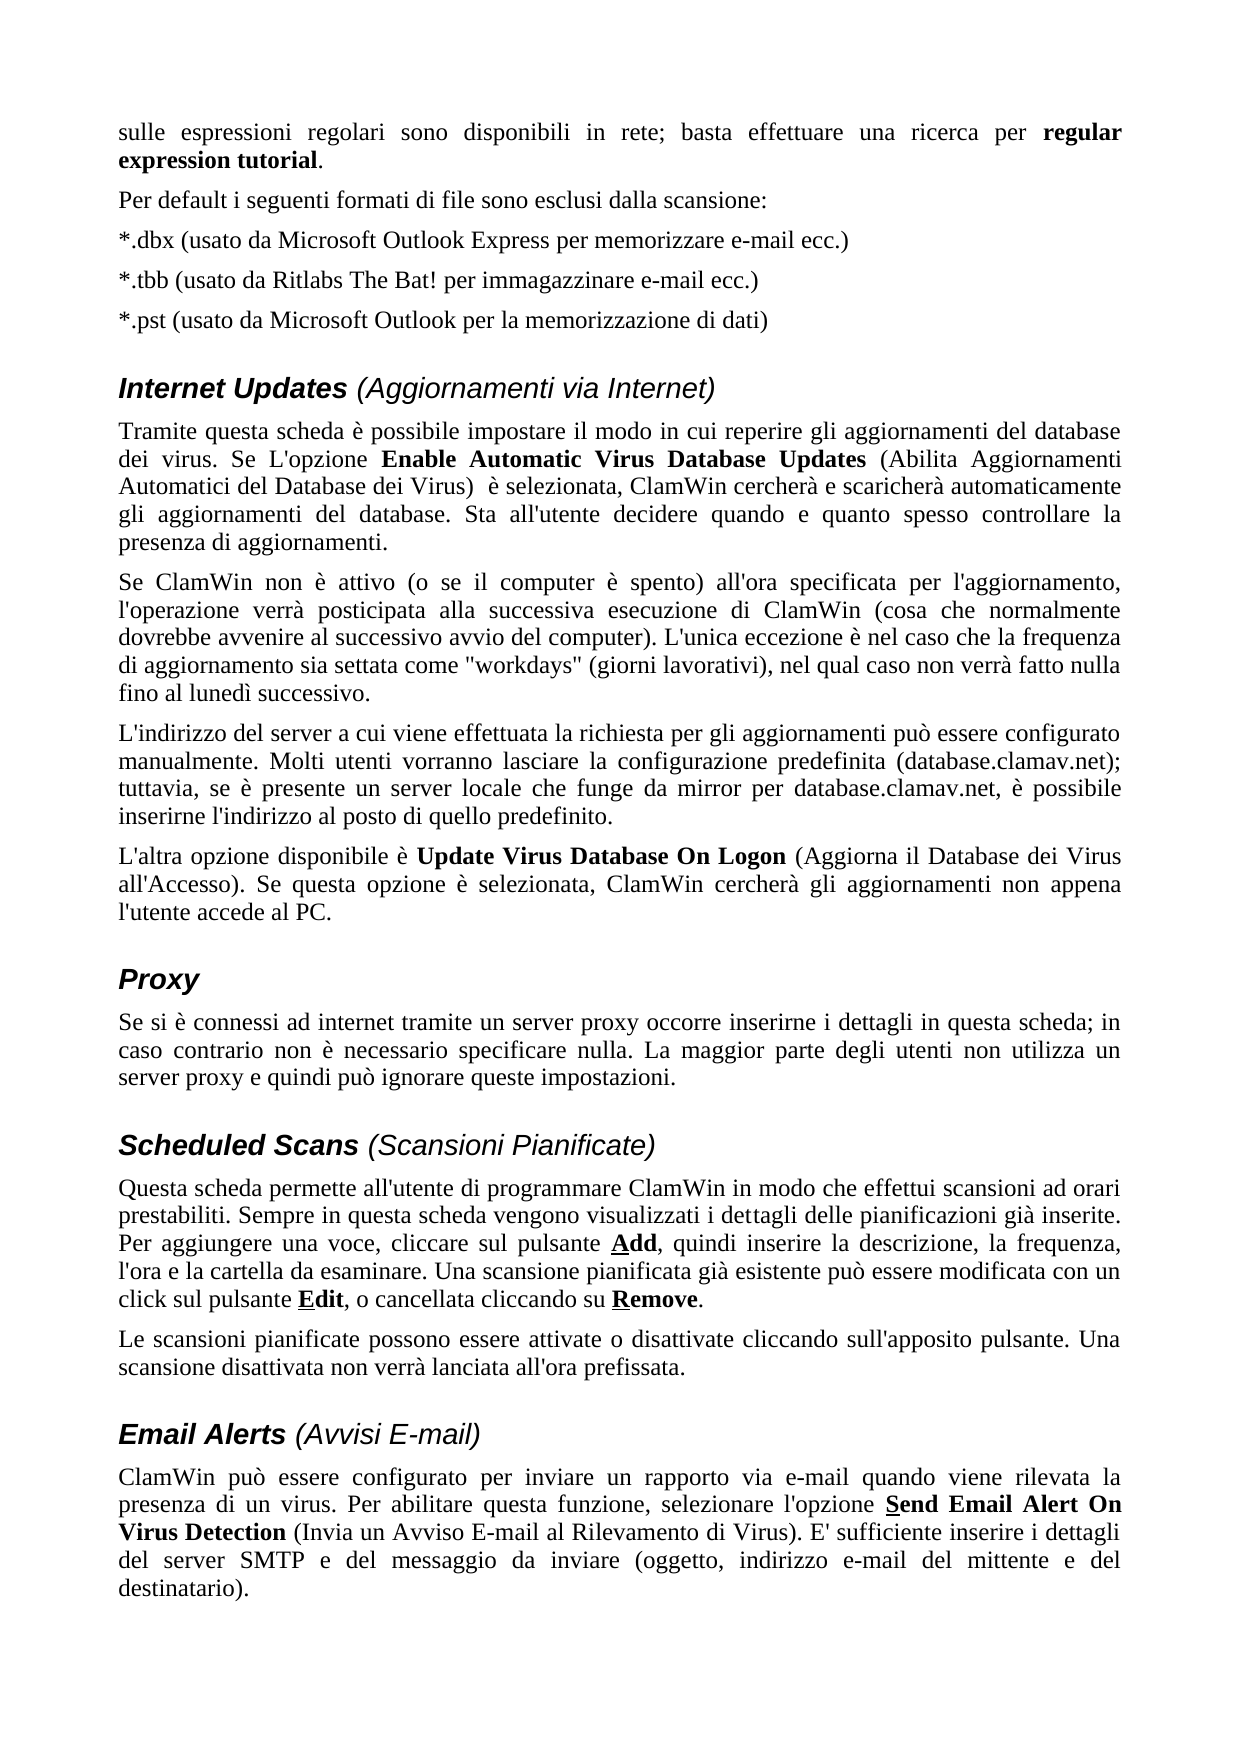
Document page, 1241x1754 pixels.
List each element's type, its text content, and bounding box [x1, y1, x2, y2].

text Se ClamWin non è attivo (o se il computer è spento) all'ora specificata per l'aggiornamento, l'operazione verrà posticipata alla successiva esecuzione di ClamWin (cosa che normalmente dovrebbe avvenire al successivo avvio del computer). L'unica eccezione è nel caso che la frequenza di aggiornamento sia settata come "workdays" (giorni lavorativi), nel qual caso non verrà fatto nulla fino al lunedì successivo. [118, 568, 1122, 707]
text L'altra opzione disponibile è Update Virus Database On Logon (Aggiorna il Database dei Virus all'Accesso). Se questa opzione è selezionata, ClamWin cercherà gli aggiornamenti non appena l'utente accede al PC. [118, 842, 1122, 926]
text L'indirizzo del server a cui viene effettuata la richiesta per gli aggiornamenti può essere configurato manualmente. Molti utenti vorranno lasciare la configurazione predefinita (database.clamav.net); tuttavia, se è presente un server locale che funge da mirror per database.clamav.net, è possibile inserirne l'indirizzo al posto di quello predefinito. [118, 719, 1122, 830]
text Per default i seguenti formati di file sono esclusi dalla scansione: [118, 186, 1122, 214]
text *.pst (usato da Microsoft Outlook per la memorizzazione di dati) [118, 307, 1122, 334]
text Tramite questa scheda è possibile impostare il modo in cui reperire gli aggiornamenti del database dei virus. Se L'opzione Enable Automatic Virus Database Updates (Abilita Aggiornamenti Automatici del Database dei Virus) è selezionata, ClamWin cercherà e scaricherà automaticamente gli aggiornamenti del database. Sta all'utente decidere quando e quanto spesso controllare la presenza di aggiornamenti. [118, 417, 1122, 556]
subtitle Email Alerts (Avvisi E-mail) [118, 1418, 1122, 1450]
subtitle Internet Updates (Aggiornamenti via Internet) [118, 372, 1122, 404]
text sulle espressioni regolari sono disponibili in rete; basta effettuare una ricerca per regular expression tutorial. [118, 118, 1122, 173]
text Se si è connessi ad internet tramite un server proxy occorre inserirne i dettagli in questa scheda; in caso contrario non è necessario specificare nulla. La maggior parte degli utenti non utilizza un server proxy e quindi può ignorare queste impostazioni. [118, 1008, 1122, 1091]
text *.dbx (usato da Microsoft Outlook Express per memorizzare e-mail ecc.) [118, 226, 1122, 254]
text ClamWin può essere configurato per inviare un rapporto via e-mail quando viene rilevata la presenza di un virus. Per abilitare questa funzione, selezionare l'opzione Send Email Alert On Virus Detection (Invia un Avviso E-mail al Rilevamento di Virus). E' sufficiente inserire i dettagli del server SMTP e del messaggio da inviare (oggetto, indirizzo e-mail del mittente e del destinatario). [118, 1463, 1122, 1601]
text *.tbb (usato da Ritlabs The Bat! per immagazzinare e-mail ecc.) [118, 266, 1122, 294]
text Le scansioni pianificate possono essere attivate o disattivate cliccando sull'apposito pulsante. Una scansione disattivata non verrà lanciata all'ora prefissata. [118, 1325, 1122, 1380]
subtitle Proxy [118, 963, 1122, 996]
text Questa scheda permette all'utente di programmare ClamWin in modo che effettui scansioni ad orari prestabiliti. Sempre in questa scheda vengono visualizzati i dettagli delle pianificazioni già inserite. Per aggiungere una voce, cliccare sul pulsante Add, quindi inserire la descrizione, la frequenza, l'ora e la cartella da esaminare. Una scansione pianificata già esistente può essere modificata con un click sul pulsante Edit, o cancellata cliccando su Remove. [118, 1174, 1122, 1312]
subtitle Scheduled Scans (Scansioni Pianificate) [118, 1129, 1122, 1161]
